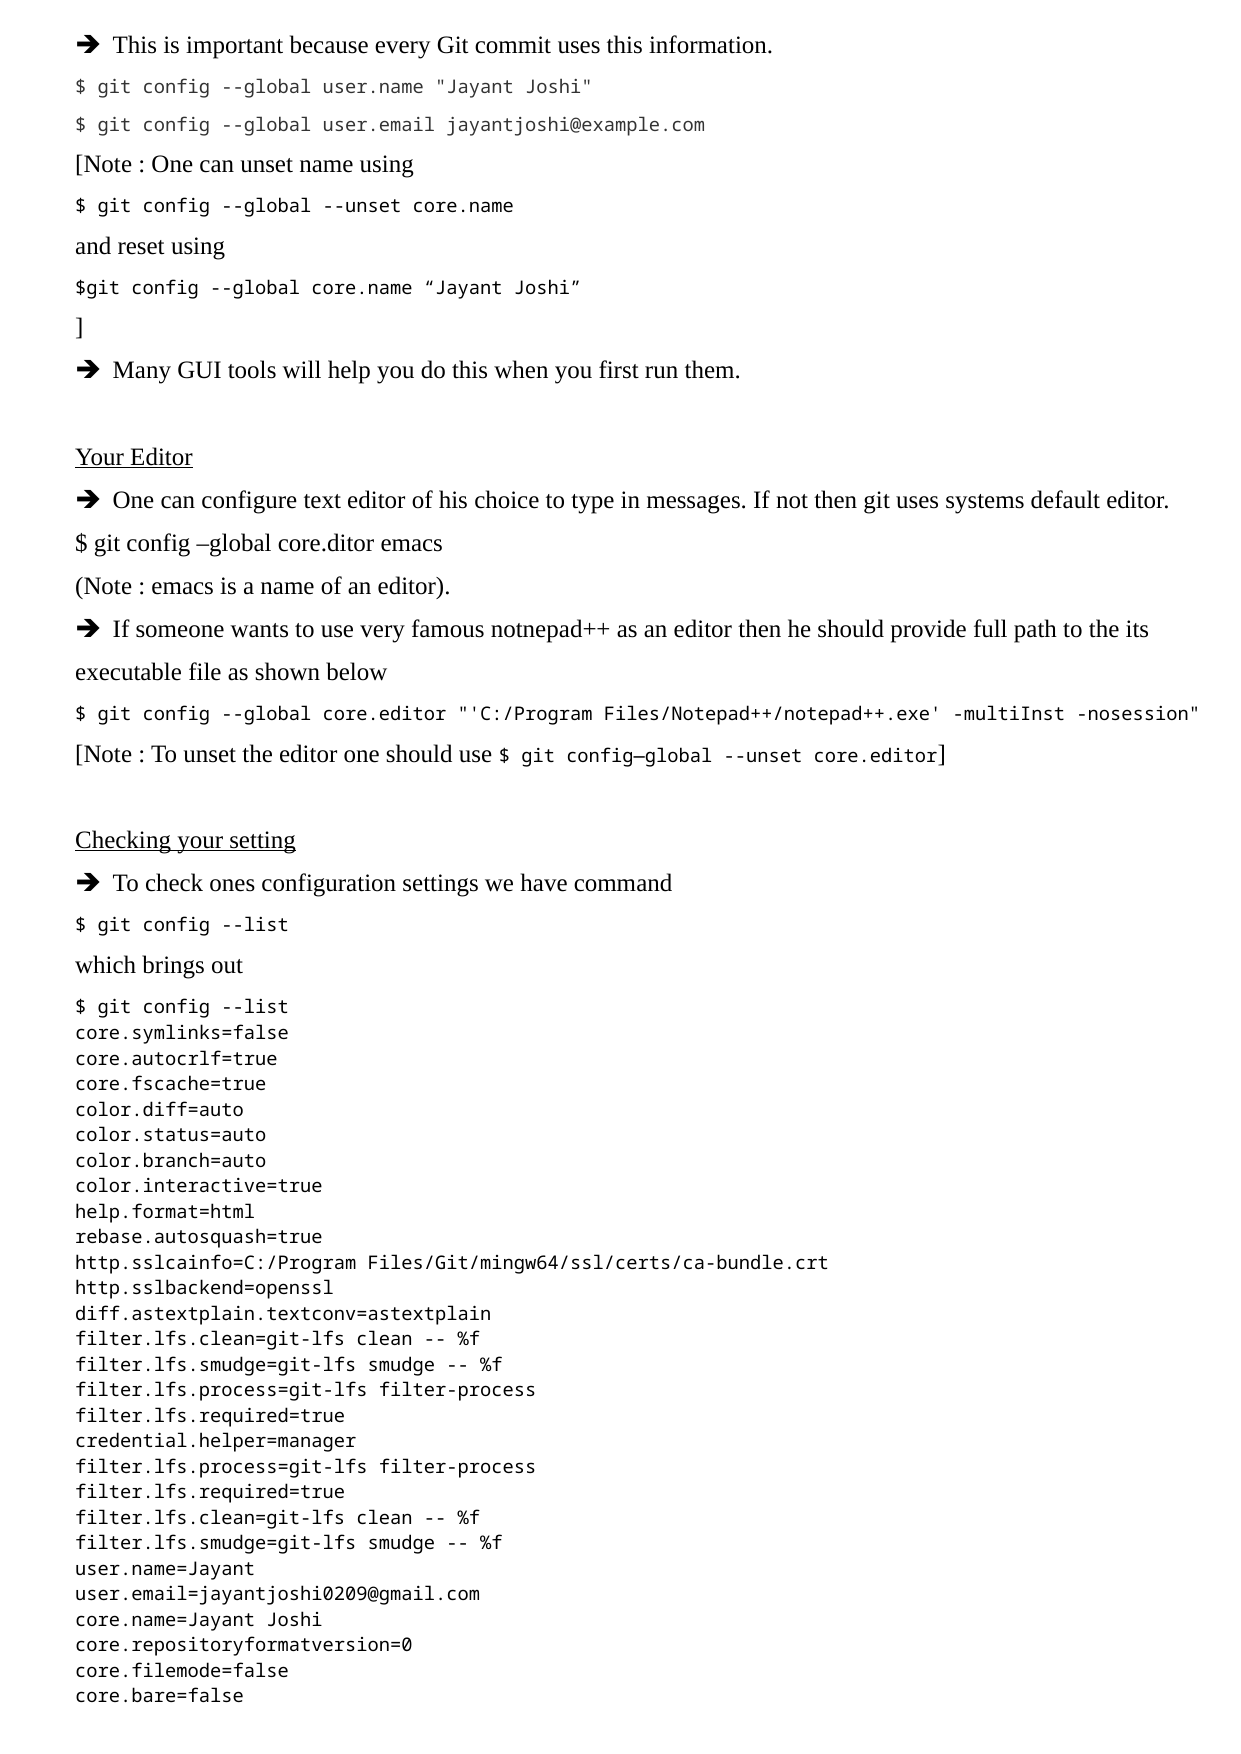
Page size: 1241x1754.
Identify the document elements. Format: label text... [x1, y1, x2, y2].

text $ git config –global core.ditor emacs [75, 528, 1211, 557]
text user.email=jayantjoshi0209@gmail.com [75, 1581, 1211, 1606]
text filter.lfs.process=git-lfs filter-process [75, 1377, 1211, 1402]
text core.bare=false [75, 1683, 1211, 1708]
text core.repositoryformatversion=0 [75, 1632, 1211, 1657]
list To check ones configuration settings we have command [75, 868, 1211, 897]
text color.interactive=true [75, 1172, 1211, 1198]
text (Note : emacs is a name of an editor). [75, 571, 1211, 600]
list If someone wants to use very famous notnepad++ as an editor then he should provide full path to the its executable file as shown below [75, 614, 1211, 686]
text Your Editor [75, 442, 1211, 470]
text core.symlinks=false [75, 1019, 1211, 1045]
text $ git config --list [75, 994, 1211, 1019]
list ] [75, 312, 1211, 341]
text core.fscache=true [75, 1070, 1211, 1096]
text filter.lfs.clean=git-lfs clean -- %f [75, 1504, 1211, 1530]
list which brings out [75, 951, 1211, 979]
text filter.lfs.smudge=git-lfs smudge -- %f [75, 1530, 1211, 1555]
text http.sslbackend=openssl [75, 1274, 1211, 1300]
list This is important because every Git commit uses this information. [75, 30, 1211, 59]
list [Note : One can unset name using [75, 149, 1211, 178]
text filter.lfs.smudge=git-lfs smudge -- %f [75, 1351, 1211, 1377]
text help.format=html [75, 1198, 1211, 1223]
text filter.lfs.required=true [75, 1402, 1211, 1428]
text filter.lfs.clean=git-lfs clean -- %f [75, 1326, 1211, 1351]
text $ git config --global user.email jayantjoshi@example.com [75, 111, 1211, 137]
text diff.astextplain.textconv=astextplain [75, 1300, 1211, 1326]
text user.name=Jayant [75, 1555, 1211, 1581]
text http.sslcainfo=C:/Program Files/Git/mingw64/ssl/certs/ca-bundle.crt [75, 1249, 1211, 1274]
list One can configure text editor of his choice to type in messages. If not then git uses systems default editor. [75, 485, 1211, 513]
list $ git config --list [75, 911, 1211, 937]
list Many GUI tools will help you do this when you first run them. [75, 355, 1211, 384]
text color.diff=auto [75, 1096, 1211, 1121]
text core.filemode=false [75, 1657, 1211, 1683]
list $ git config --global --unset core.name [75, 193, 1211, 218]
list [Note : To unset the editor one should use $ git config—global --unset core.editor] [75, 739, 1211, 767]
text core.name=Jayant Joshi [75, 1606, 1211, 1632]
text color.status=auto [75, 1121, 1211, 1147]
text filter.lfs.required=true [75, 1479, 1211, 1504]
text Checking your setting [75, 825, 1211, 854]
text filter.lfs.process=git-lfs filter-process [75, 1453, 1211, 1479]
list $ git config --global core.editor "'C:/Program Files/Notepad++/notepad++.exe' -multiInst -nosession" [75, 700, 1211, 726]
text color.branch=auto [75, 1147, 1211, 1172]
text credential.helper=manager [75, 1428, 1211, 1453]
list $git config --global core.name “Jayant Joshi” [75, 274, 1211, 299]
text $ git config --global user.name "Jayant Joshi" [75, 73, 1211, 99]
text core.autocrlf=true [75, 1045, 1211, 1070]
list and reset using [75, 231, 1211, 260]
text rebase.autosquash=true [75, 1223, 1211, 1249]
